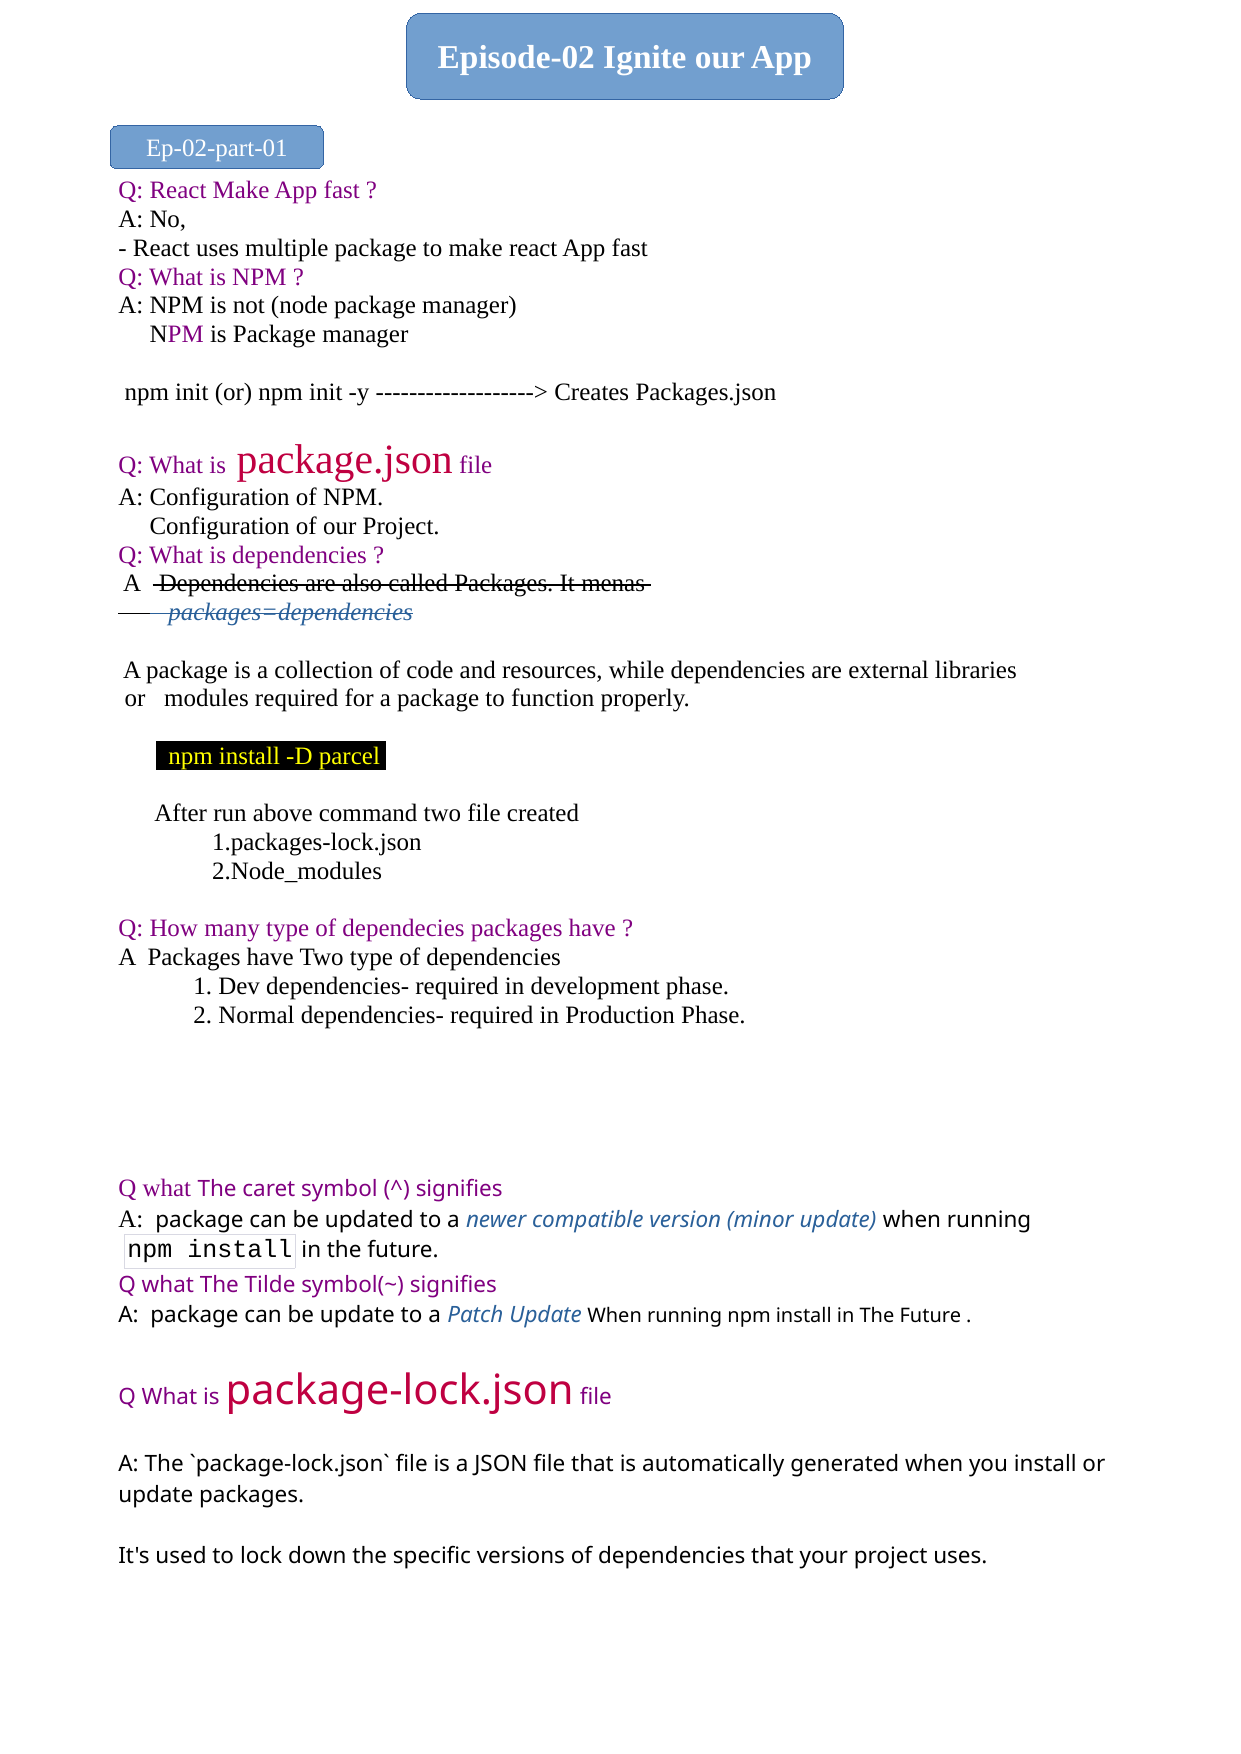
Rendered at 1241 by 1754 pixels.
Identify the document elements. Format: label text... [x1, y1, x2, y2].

text 2.Node_modules [118, 856, 1122, 885]
text A: Configuration of NPM. [118, 482, 1122, 511]
text Q: What is dependencies ? [118, 540, 1122, 568]
text A package is a collection of code and resources, while dependencies are external libraries [118, 655, 1122, 683]
text After run above command two file created [118, 798, 1122, 827]
text NPM is Package manager [118, 319, 1122, 348]
text 1. Dev dependencies- required in development phase. [118, 971, 1122, 1000]
text - React uses multiple package to make react App fast [118, 233, 1122, 262]
text 1.packages-lock.json [118, 827, 1122, 856]
text npm install [118, 1233, 295, 1268]
text A: NPM is not (node package manager) [118, 291, 1122, 319]
text A Dependencies are also called Packages. It menas [118, 568, 1122, 597]
text npm install -D parcel [118, 741, 1122, 770]
text 2. Normal dependencies- required in Production Phase. [118, 1000, 1122, 1028]
text Q: How many type of dependecies packages have ? [118, 913, 1122, 942]
text Q What is package-lock.json file [118, 1360, 1122, 1417]
text A: package can be update to a Patch Update When running npm install in The Future . [118, 1299, 1122, 1329]
text or modules required for a package to function properly. [118, 683, 1122, 712]
text Q: What is package.json file [118, 434, 1122, 482]
text Configuration of our Project. [118, 511, 1122, 540]
text It's used to lock down the specific versions of dependencies that your project uses. [118, 1539, 1122, 1570]
text packages=dependencies [118, 597, 1122, 626]
text Q what The caret symbol (^) signifies [118, 1172, 1122, 1203]
text A: The `package-lock.json` file is a JSON file that is automatically generated when you install or update packages. [118, 1447, 1122, 1509]
text A Packages have Two type of dependencies [118, 942, 1122, 971]
text A: No, [118, 204, 1122, 233]
text Q what The Tilde symbol(~) signifies [118, 1268, 1122, 1299]
text Q: React Make App fast ? [118, 176, 1122, 204]
text A: package can be updated to a newer compatible version (minor update) when running [118, 1203, 1122, 1233]
text npm init (or) npm init -y -------------------> Creates Packages.json [118, 377, 1122, 406]
text Q: What is NPM ? [118, 262, 1122, 291]
text in the future. [296, 1233, 1122, 1268]
